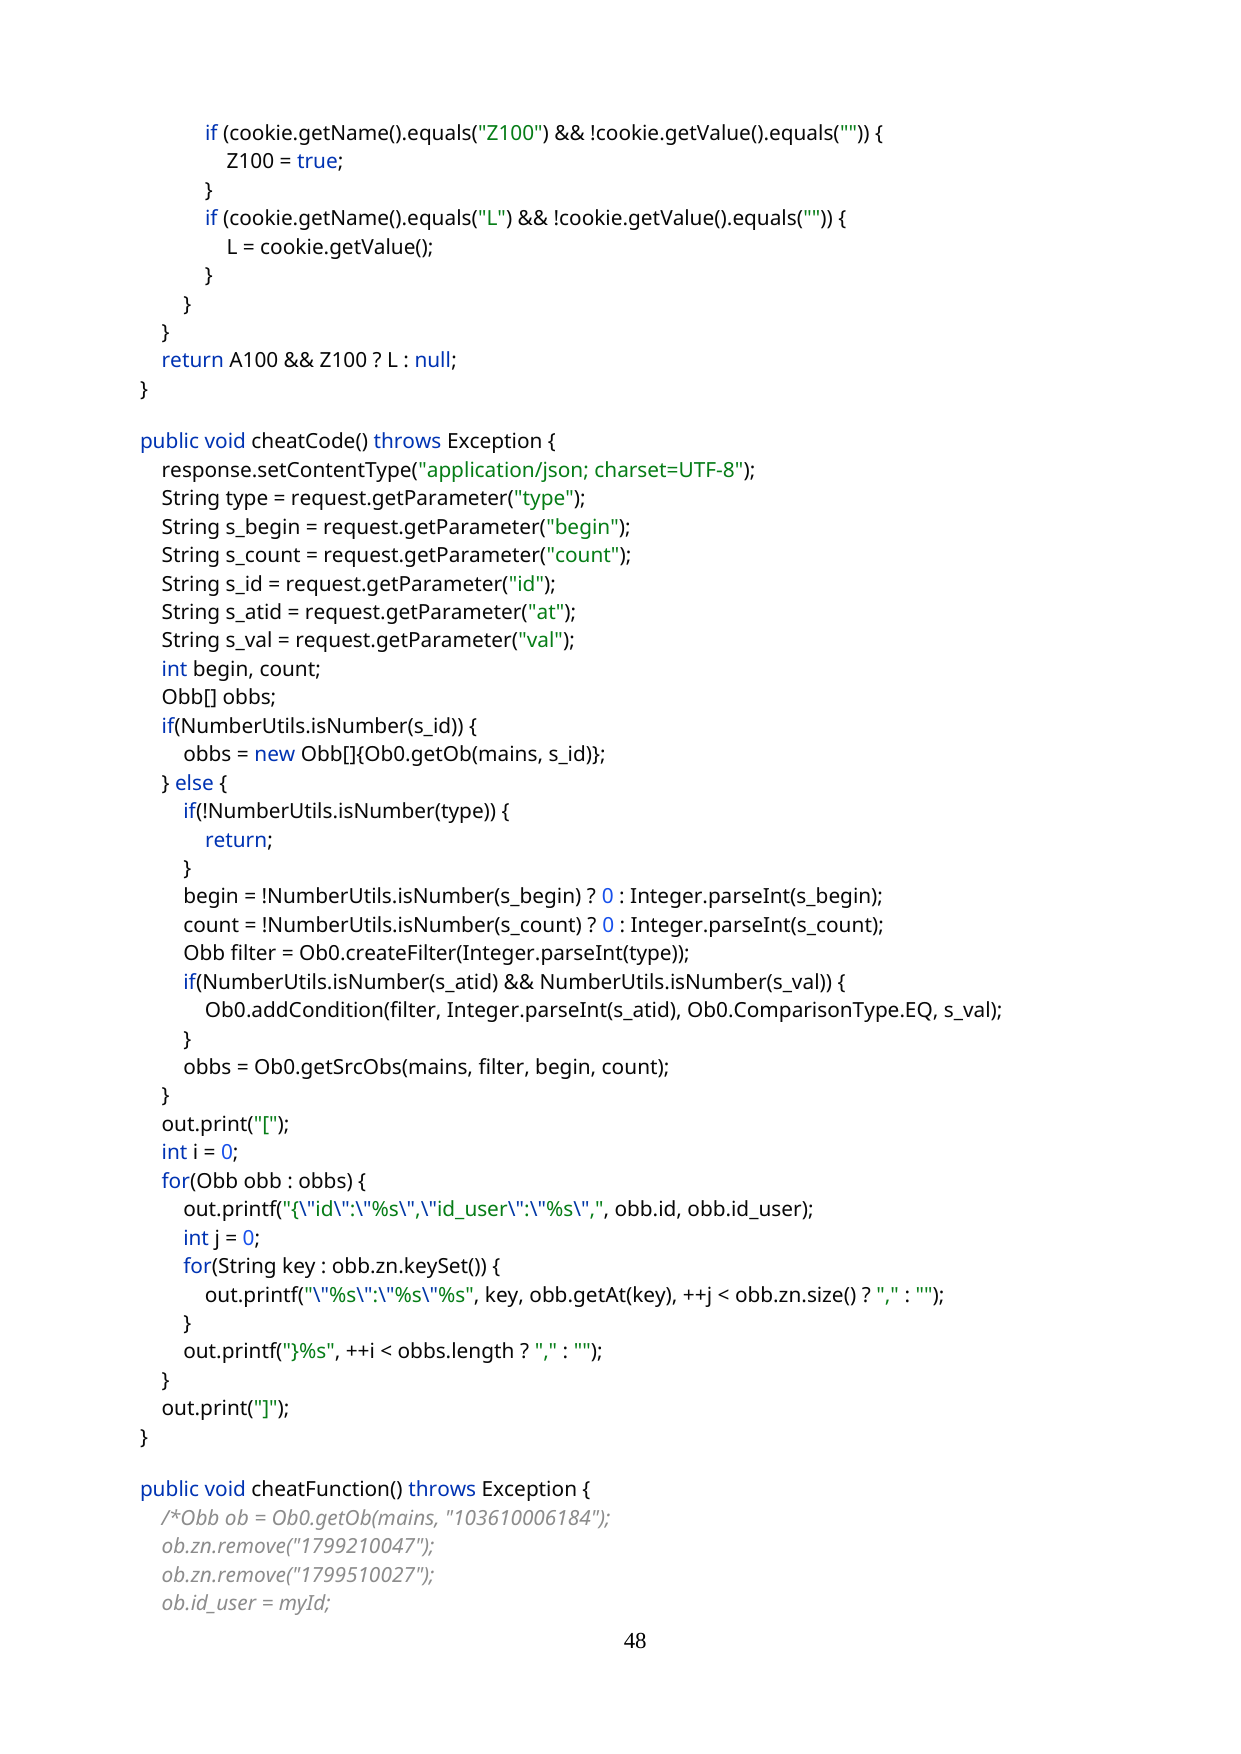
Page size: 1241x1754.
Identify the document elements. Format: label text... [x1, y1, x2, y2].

text if (cookie.getName().equals("Z100") && !cookie.getValue().equals("")) { Z100 = true; } if (cookie.getName().equals("L") && !cookie.getValue().equals("")) { L = cookie.getValue(); } } } return A100 && Z100 ? L : null; } public void cheatCode() throws Exception { response.setContentType("application/json; charset=UTF-8"); String type = request.getParameter("type"); String s_begin = request.getParameter("begin"); String s_count = request.getParameter("count"); String s_id = request.getParameter("id"); String s_atid = request.getParameter("at"); String s_val = request.getParameter("val"); int begin, count; Obb[] obbs; if(NumberUtils.isNumber(s_id)) { obbs = new Obb[]{Ob0.getOb(mains, s_id)}; } else { if(!NumberUtils.isNumber(type)) { return; } begin = !NumberUtils.isNumber(s_begin) ? 0 : Integer.parseInt(s_begin); count = !NumberUtils.isNumber(s_count) ? 0 : Integer.parseInt(s_count); Obb filter = Ob0.createFilter(Integer.parseInt(type)); if(NumberUtils.isNumber(s_atid) && NumberUtils.isNumber(s_val)) { Ob0.addCondition(filter, Integer.parseInt(s_atid), Ob0.ComparisonType.EQ, s_val); } obbs = Ob0.getSrcObs(mains, filter, begin, count); } out.print("["); int i = 0; for(Obb obb : obbs) { out.printf("{\"id\":\"%s\",\"id_user\":\"%s\",", obb.id, obb.id_user); int j = 0; for(String key : obb.zn.keySet()) { out.printf("\"%s\":\"%s\"%s", key, obb.getAt(key), ++j < obb.zn.size() ? "," : ""); } out.printf("}%s", ++i < obbs.length ? "," : ""); } out.print("]"); } public void cheatFunction() throws Exception { /*Obb ob = Ob0.getOb(mains, "103610006184"); ob.zn.remove("1799210047"); ob.zn.remove("1799510027"); ob.id_user = myId; [118, 118, 1152, 1617]
